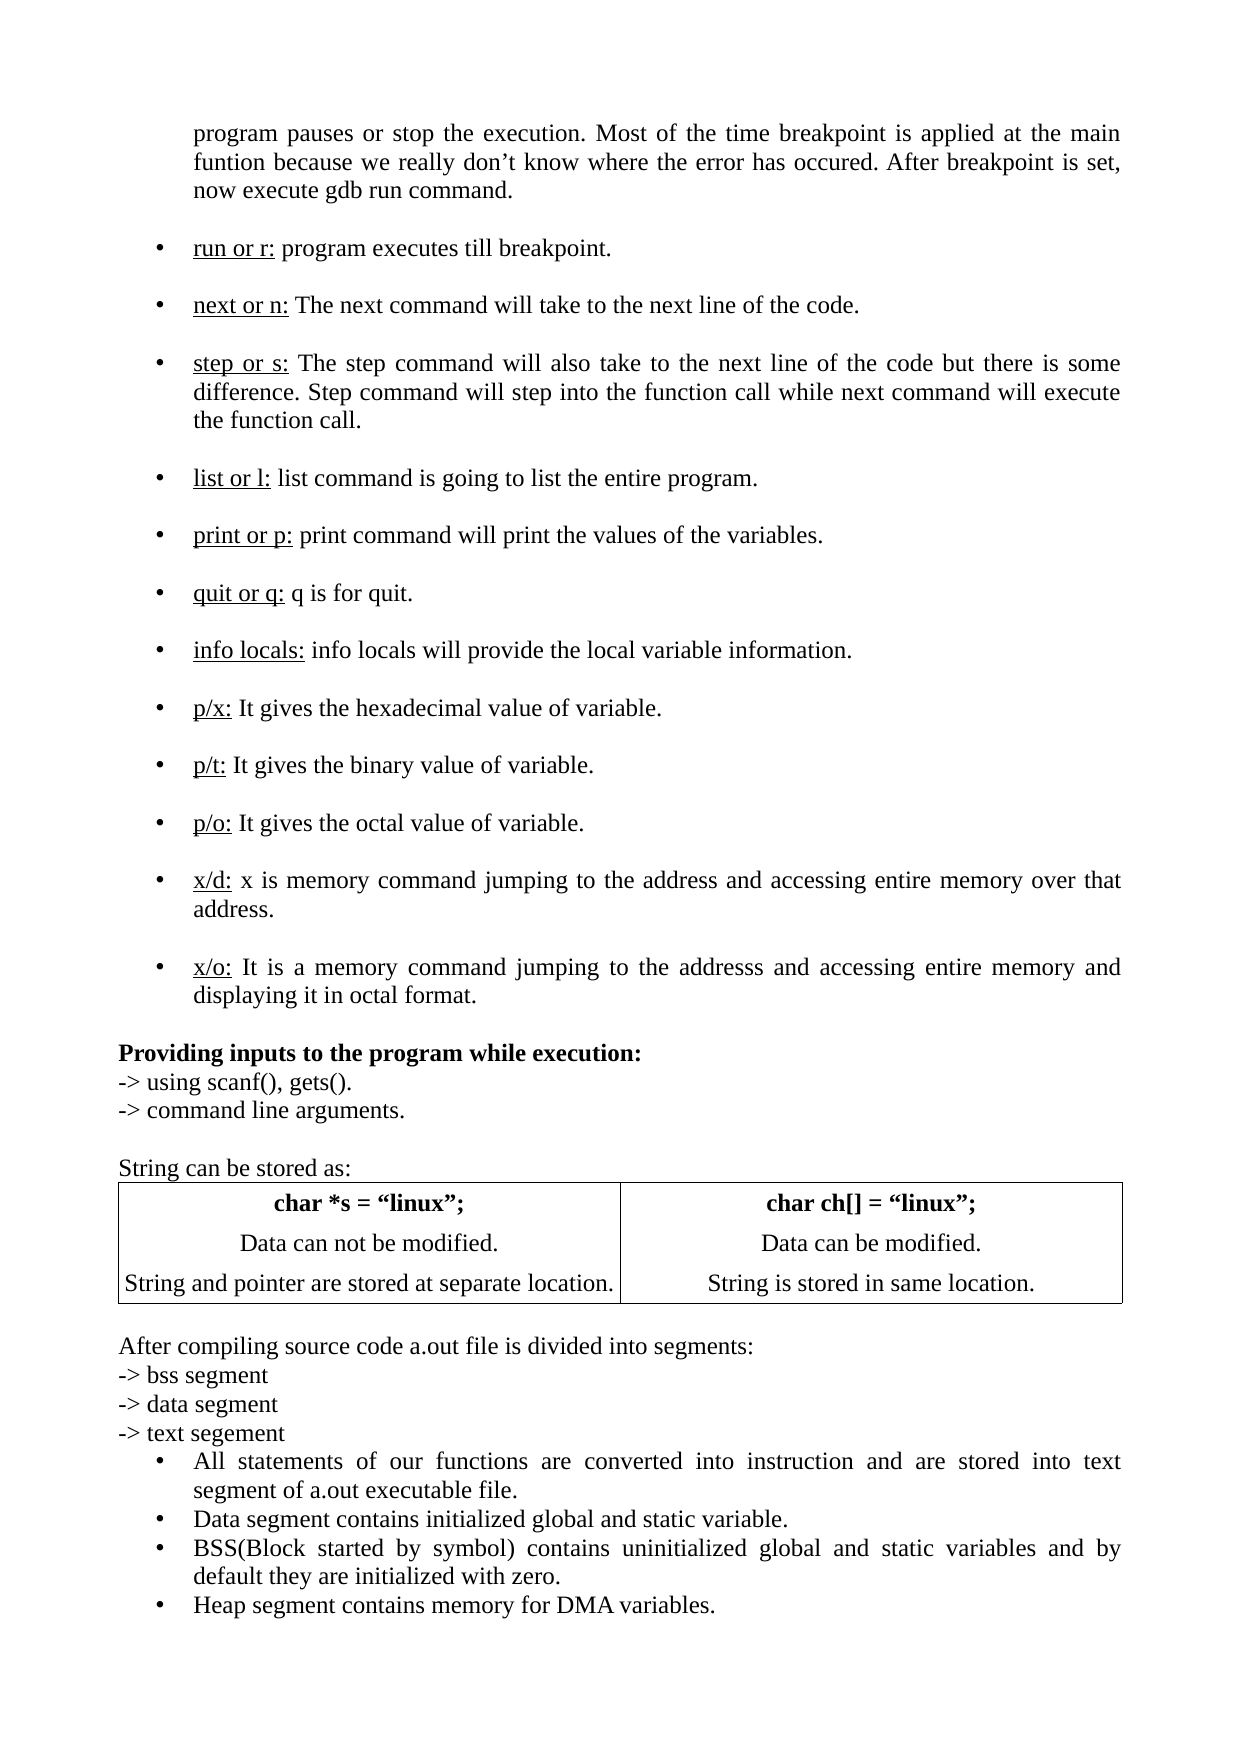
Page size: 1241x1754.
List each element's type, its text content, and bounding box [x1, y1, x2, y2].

list x/o: It is a memory command jumping to the addresss and accessing entire memory and displaying it in octal format. [156, 952, 1122, 1009]
text -> bss segment [118, 1360, 1122, 1389]
list quit or q: q is for quit. [156, 578, 1122, 607]
text String can be stored as: [118, 1153, 1122, 1182]
text Providing inputs to the program while execution: [118, 1038, 1122, 1067]
list BSS(Block started by symbol) contains uninitialized global and static variables and by default they are initialized with zero. [156, 1533, 1122, 1590]
list p/x: It gives the hexadecimal value of variable. [156, 693, 1122, 722]
list list or l: list command is going to list the entire program. [156, 463, 1122, 492]
list program pauses or stop the execution. Most of the time breakpoint is applied at the main funtion because we really don’t know where the error has occured. After breakpoint is set, now execute gdb run command. [156, 118, 1122, 204]
list info locals: info locals will provide the local variable information. [156, 636, 1122, 664]
text After compiling source code a.out file is divided into segments: [118, 1331, 1122, 1360]
list step or s: The step command will also take to the next line of the code but there is some difference. Step command will step into the function call while next command will execute the function call. [156, 348, 1122, 434]
table_header char *s = “linux”; [119, 1183, 620, 1222]
table_header char ch[] = “linux”; [621, 1183, 1122, 1222]
list Heap segment contains memory for DMA variables. [156, 1590, 1122, 1619]
list x/d: x is memory command jumping to the address and accessing entire memory over that address. [156, 866, 1122, 923]
list next or n: The next command will take to the next line of the code. [156, 291, 1122, 319]
list Data segment contains initialized global and static variable. [156, 1504, 1122, 1533]
table_cell String and pointer are stored at separate location. [119, 1263, 620, 1303]
table_cell Data can not be modified. [119, 1222, 620, 1262]
text -> data segment [118, 1389, 1122, 1418]
list p/t: It gives the binary value of variable. [156, 751, 1122, 779]
list run or r: program executes till breakpoint. [156, 233, 1122, 262]
text -> command line arguments. [118, 1096, 1122, 1124]
text -> text segement [118, 1418, 1122, 1446]
text -> using scanf(), gets(). [118, 1067, 1122, 1096]
list p/o: It gives the octal value of variable. [156, 808, 1122, 837]
table_cell String is stored in same location. [621, 1263, 1122, 1303]
list print or p: print command will print the values of the variables. [156, 521, 1122, 549]
table_cell Data can be modified. [621, 1222, 1122, 1262]
list All statements of our functions are converted into instruction and are stored into text segment of a.out executable file. [156, 1446, 1122, 1504]
